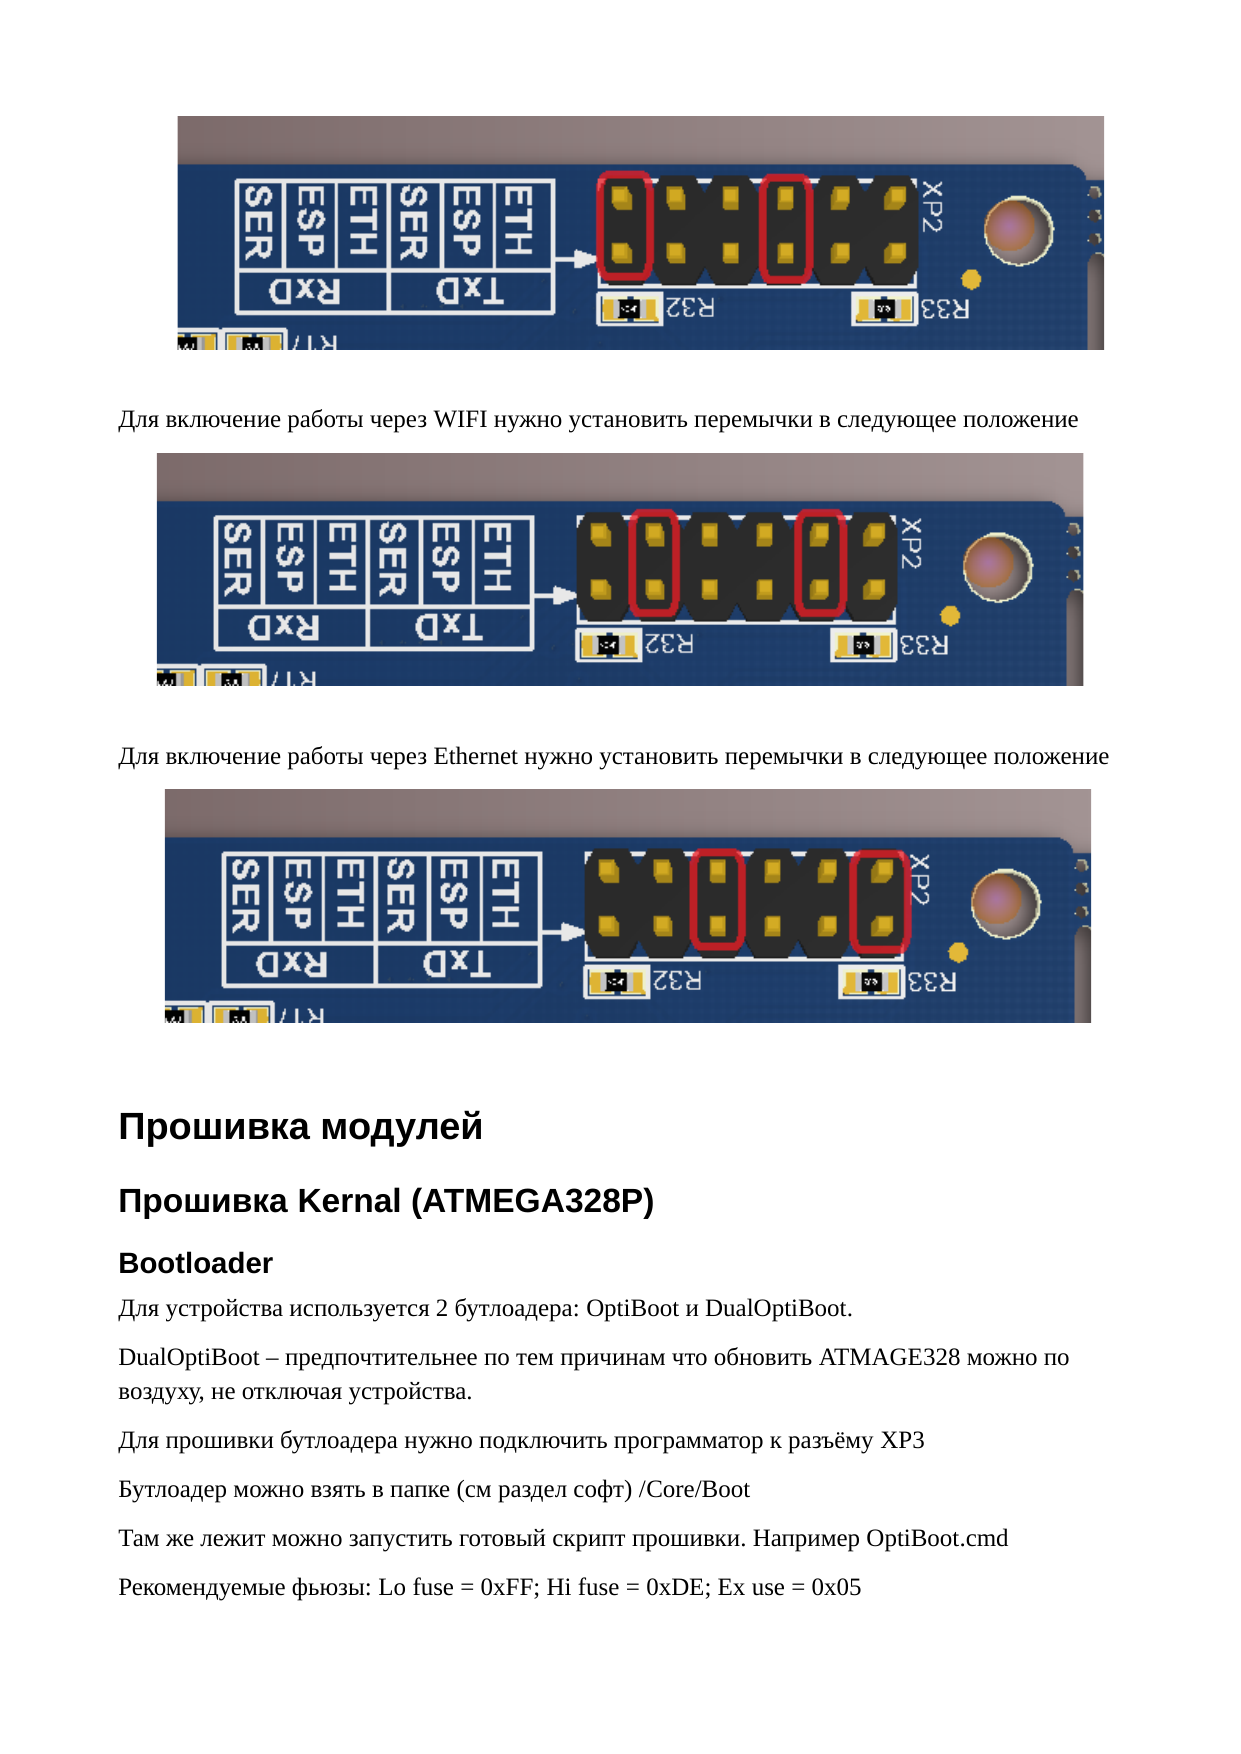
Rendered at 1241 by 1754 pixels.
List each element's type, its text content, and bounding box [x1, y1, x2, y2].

text Бутлоадер можно взять в папке (см раздел софт) /Core/Boot [118, 1474, 1122, 1503]
subtitle Bootloader [118, 1246, 1122, 1280]
picture [156, 453, 1084, 686]
text Для включение работы через WIFI нужно установить перемычки в следующее положение [118, 404, 1122, 433]
text Рекомендуемые фьюзы: Lo fuse = 0xFF; Hi fuse = 0xDE; Ex use = 0x05 [118, 1572, 1122, 1601]
subtitle Прошивка модулей [118, 1104, 1122, 1147]
text Для включение работы через Ethernet нужно установить перемычки в следующее положение [118, 741, 1122, 769]
text Там же лежит можно запустить готовый скрипт прошивки. Например OptiBoot.cmd [118, 1523, 1122, 1552]
picture [177, 116, 1105, 350]
text DualOptiBoot – предпочтительнее по тем причинам что обновить ATMAGE328 можно по воздуху, не отключая устройства. [118, 1342, 1122, 1405]
subtitle Прошивка Kernal (ATMEGA328P) [118, 1181, 1122, 1219]
text Для устройства используется 2 бутлоадера: OptiBoot и DualOptiBoot. [118, 1293, 1122, 1321]
text Для прошивки бутлоадера нужно подключить программатор к разъёму XP3 [118, 1425, 1122, 1454]
picture [164, 789, 1092, 1023]
